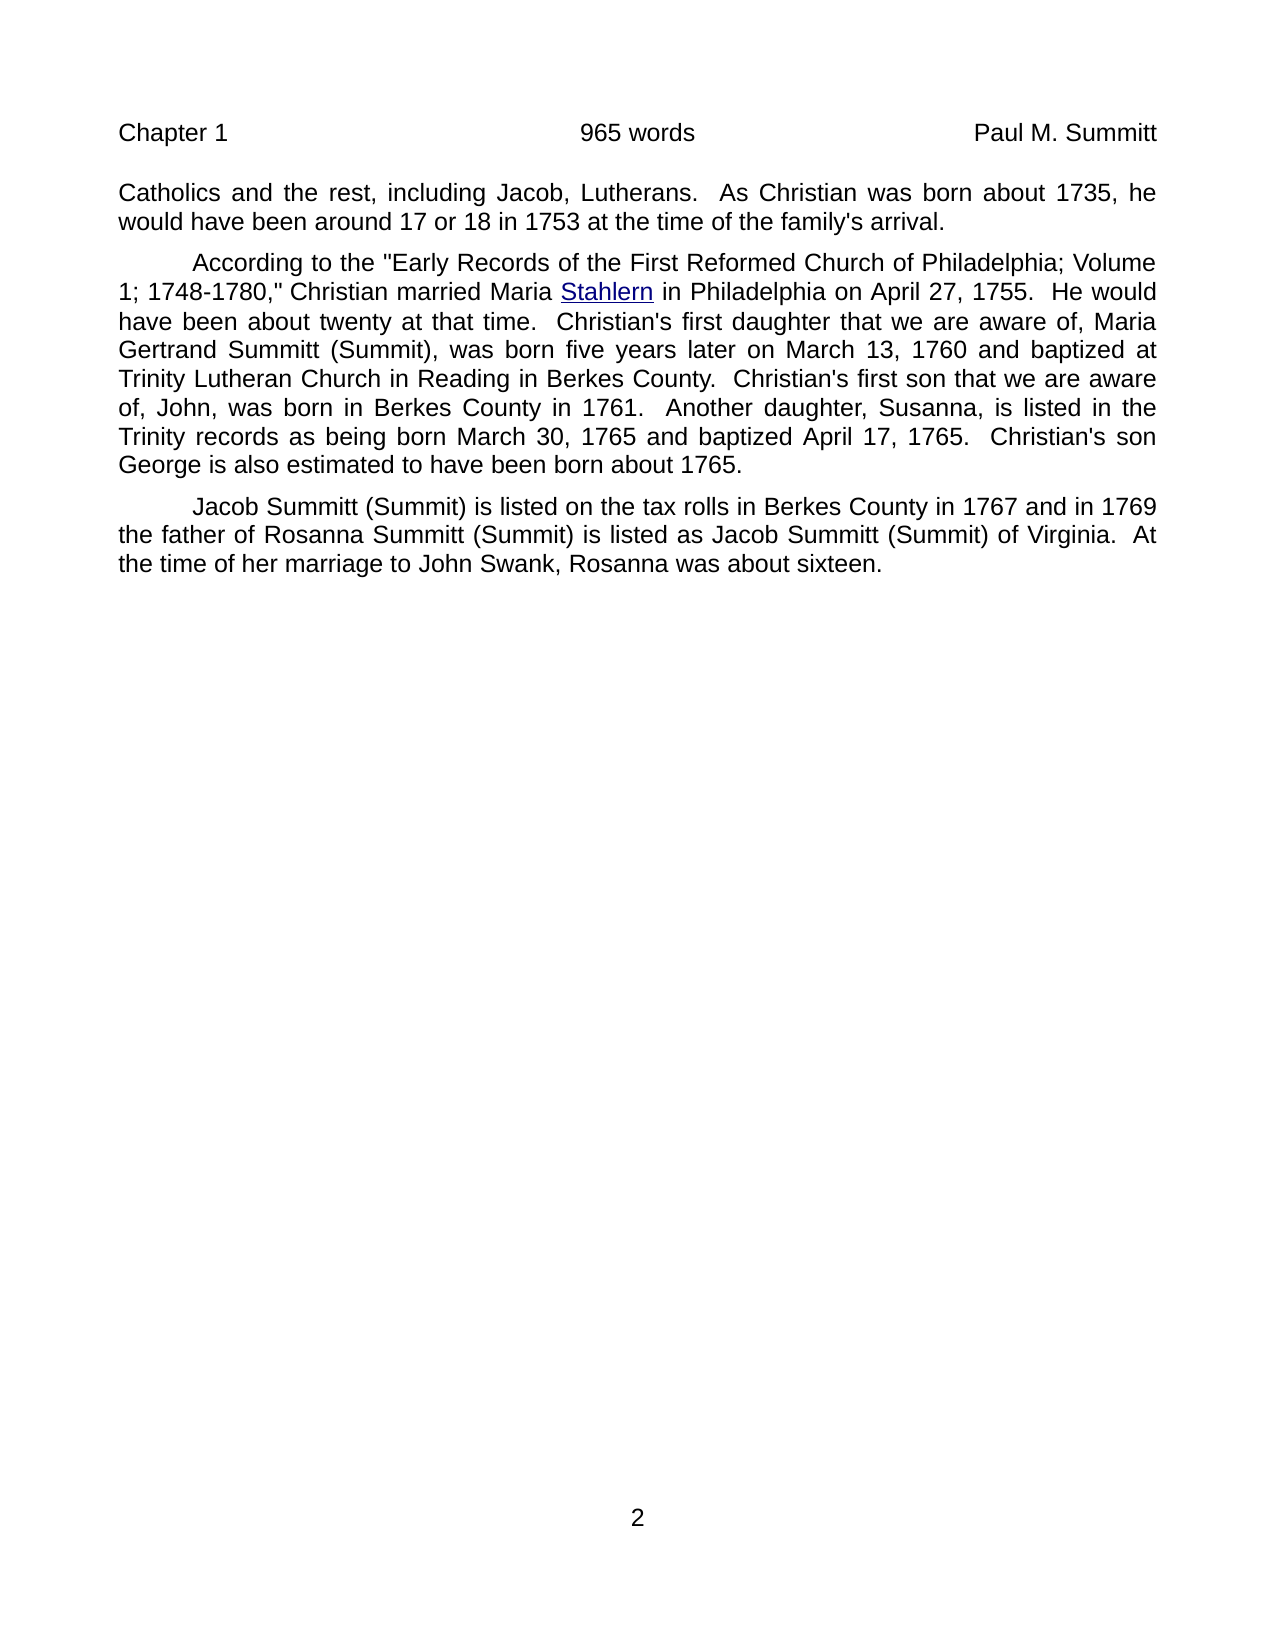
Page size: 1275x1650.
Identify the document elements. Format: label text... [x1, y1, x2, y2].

text Catholics and the rest, including Jacob, Lutherans. As Christian was born about 1735, he would have been around 17 or 18 in 1753 at the time of the family's arrival. [118, 178, 1157, 236]
text According to the "Early Records of the First Reformed Church of Philadelphia; Volume 1; 1748-1780," Christian married Maria Stahlern in Philadelphia on April 27, 1755. He would have been about twenty at that time. Christian's first daughter that we are aware of, Maria Gertrand Summitt (Summit), was born five years later on March 13, 1760 and baptized at Trinity Lutheran Church in Reading in Berkes County. Christian's first son that we are aware of, John, was born in Berkes County in 1761. Another daughter, Susanna, is listed in the Trinity records as being born March 30, 1765 and baptized April 17, 1765. Christian's son George is also estimated to have been born about 1765. [118, 248, 1157, 479]
text Jacob Summitt (Summit) is listed on the tax rolls in Berkes County in 1767 and in 1769 the father of Rosanna Summitt (Summit) is listed as Jacob Summitt (Summit) of Virginia. At the time of her marriage to John Swank, Rosanna was about sixteen. [118, 491, 1157, 578]
